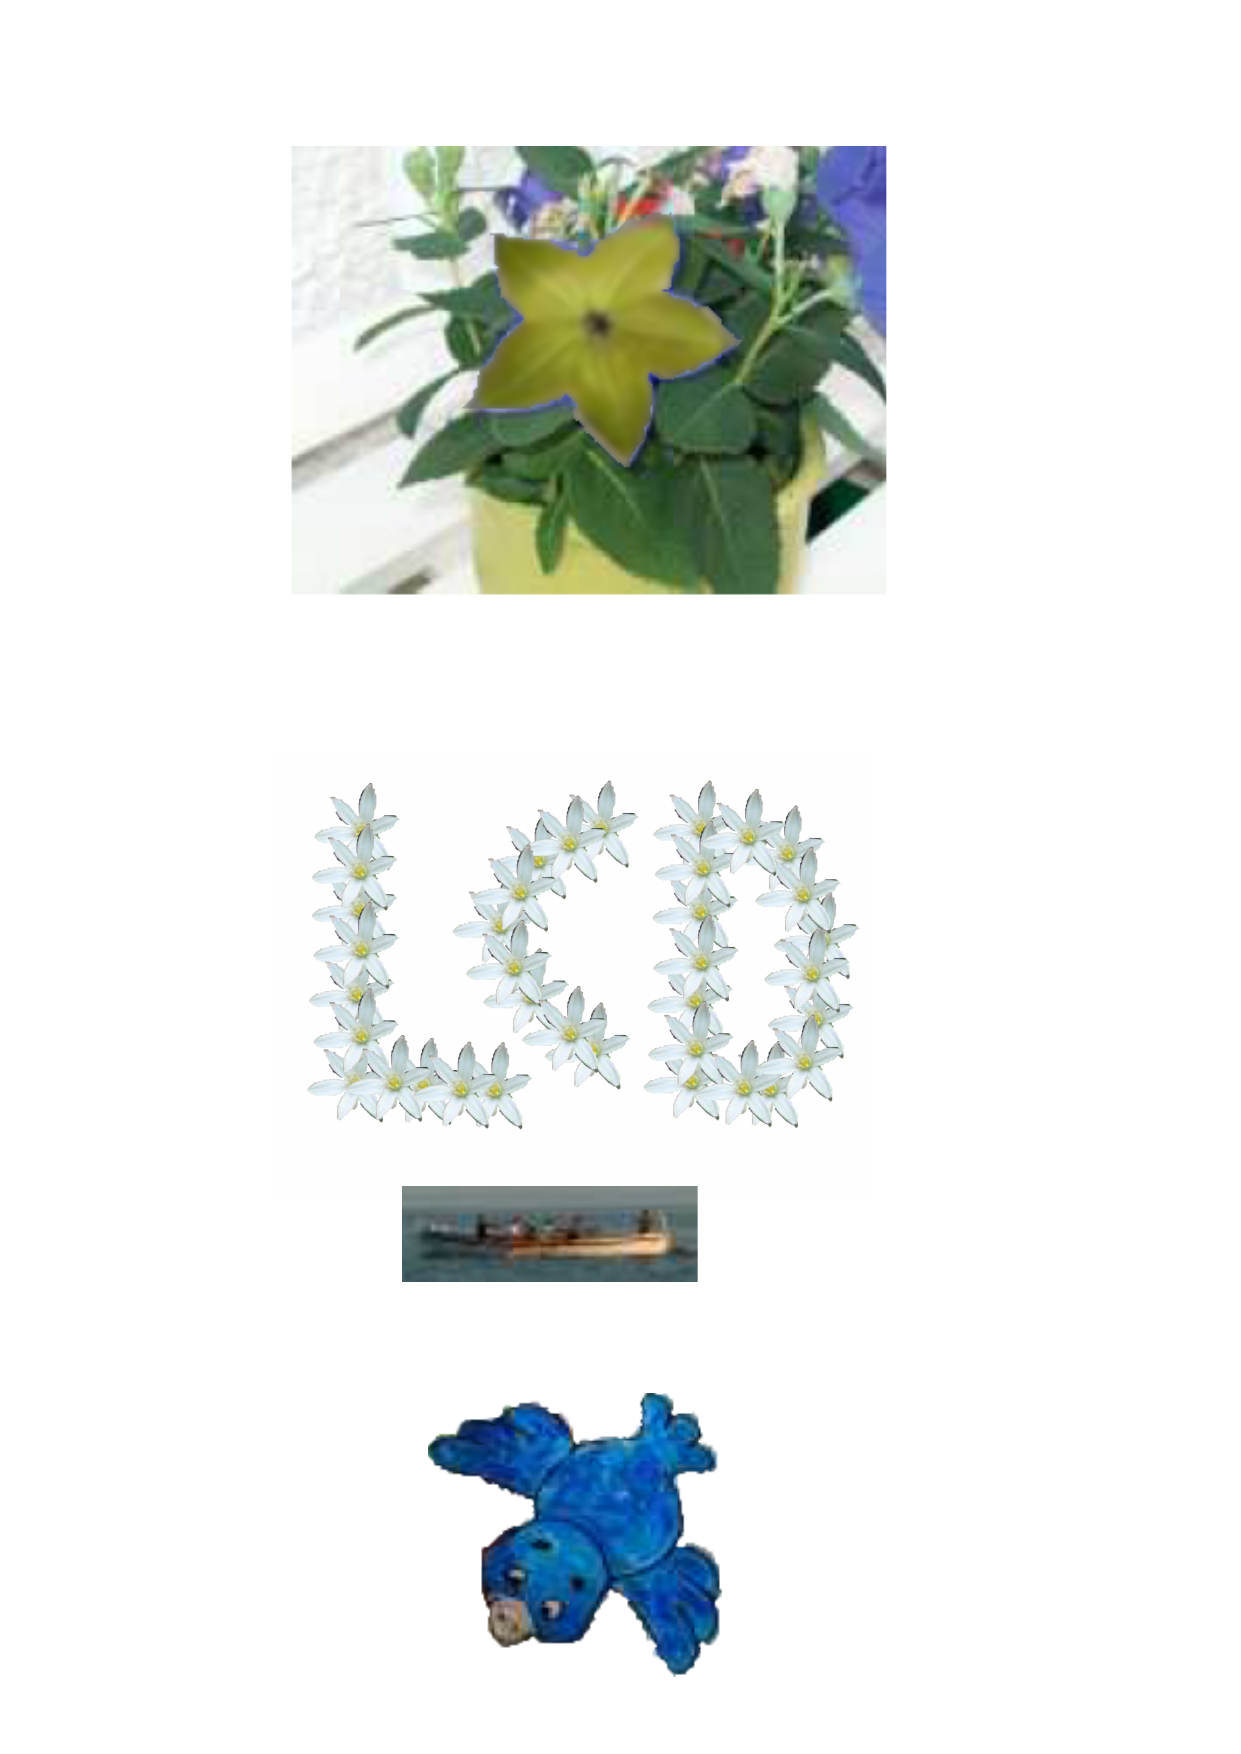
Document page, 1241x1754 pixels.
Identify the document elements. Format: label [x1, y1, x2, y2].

picture [274, 750, 873, 1282]
picture [288, 146, 887, 597]
picture [428, 1393, 722, 1677]
